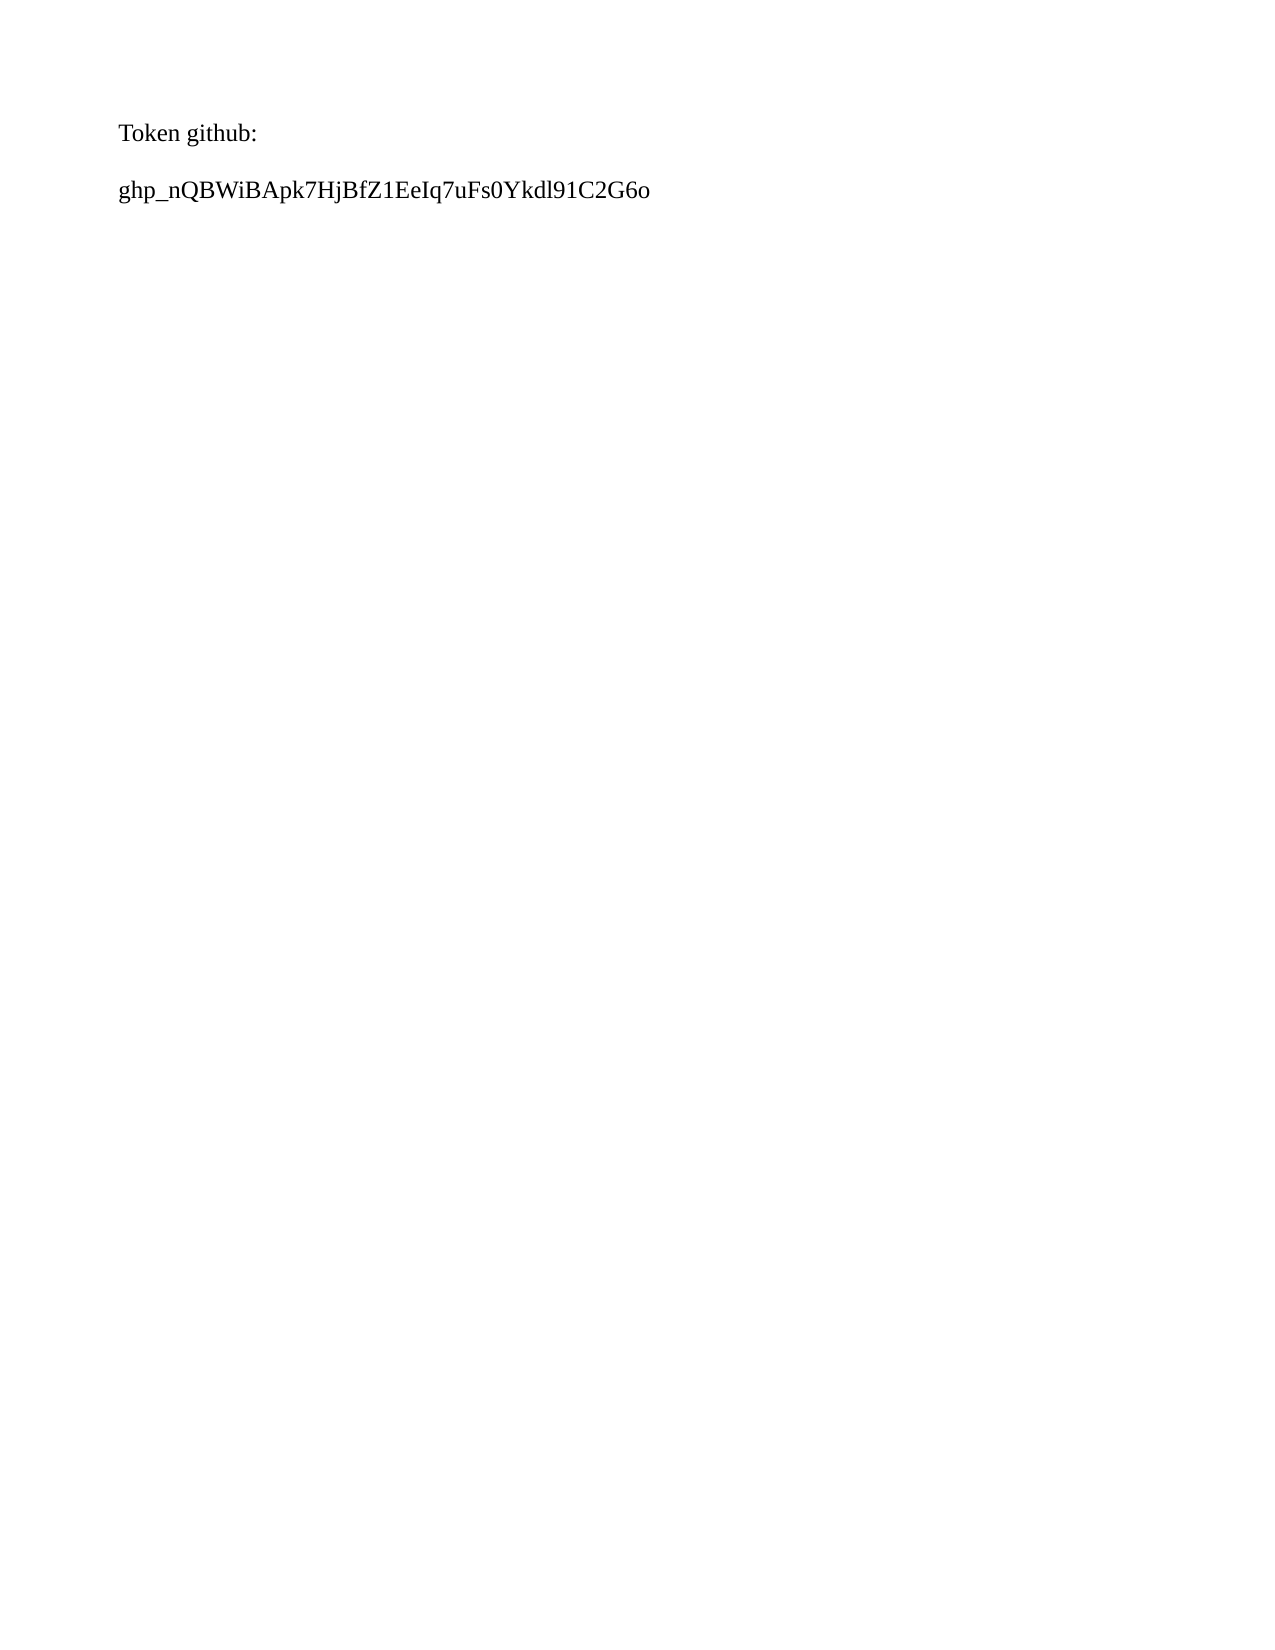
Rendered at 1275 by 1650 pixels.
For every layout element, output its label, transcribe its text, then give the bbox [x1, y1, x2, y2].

text Token github: [118, 118, 1157, 147]
text 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 [118, 176, 1157, 204]
